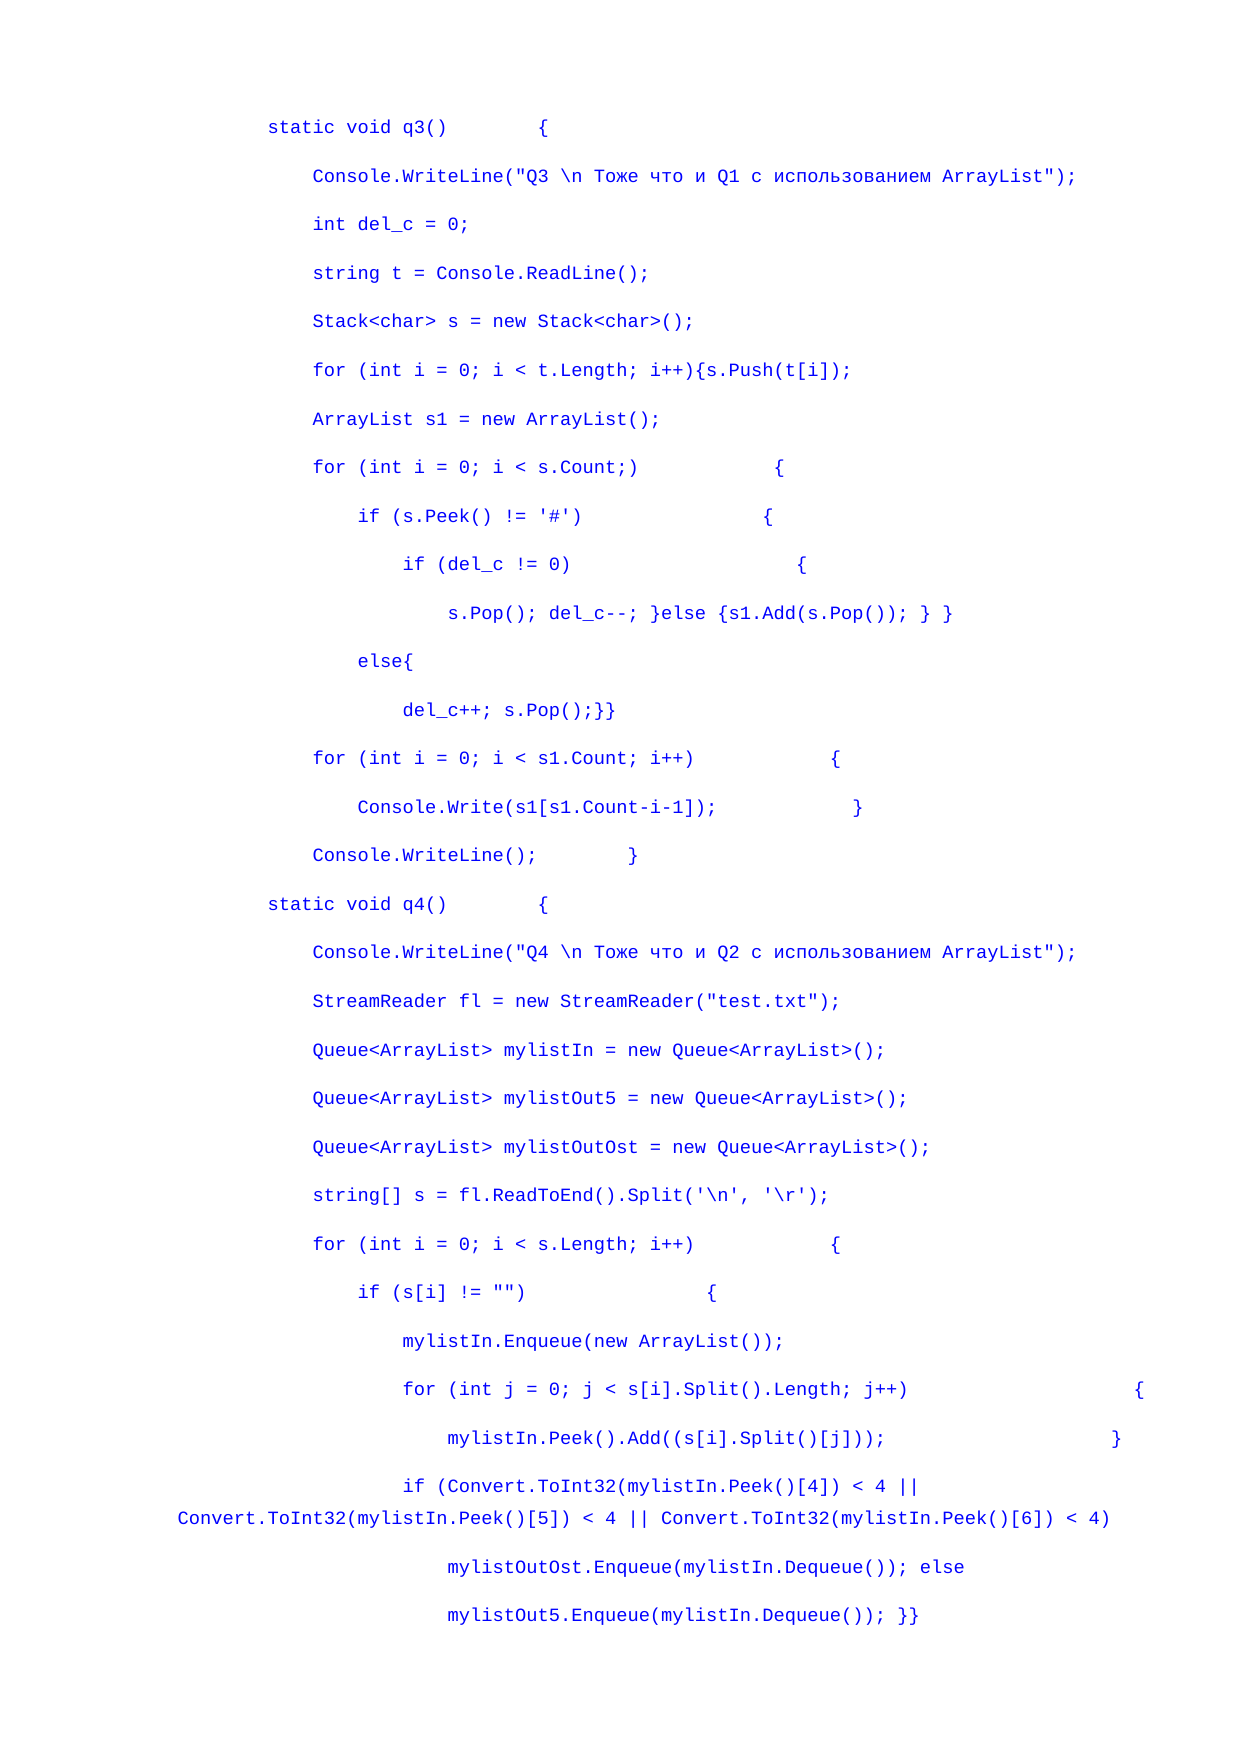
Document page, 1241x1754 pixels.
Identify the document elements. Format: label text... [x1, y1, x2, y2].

text Console.WriteLine(); } [177, 846, 1181, 867]
text for (int i = 0; i < s1.Count; i++) { [177, 749, 1181, 770]
text Console.Write(s1[s1.Count-i-1]); } [177, 798, 1181, 819]
text for (int i = 0; i < s.Count;) { [177, 458, 1181, 479]
text StreamReader fl = new StreamReader("test.txt"); [177, 992, 1181, 1013]
text for (int i = 0; i < s.Length; i++) { [177, 1234, 1181, 1256]
text Console.WriteLine("Q4 \n Тоже что и Q2 с использованием ArrayList"); [177, 943, 1181, 964]
text Stack<char> s = new Stack<char>(); [177, 312, 1181, 333]
text int del_c = 0; [177, 215, 1181, 236]
text if (Convert.ToInt32(mylistIn.Peek()[4]) < 4 || Convert.ToInt32(mylistIn.Peek()[5]) < 4 || Convert.ToInt32(mylistIn.Peek()[6]) < 4) [177, 1477, 1181, 1530]
text del_c++; s.Pop();}} [177, 701, 1181, 722]
text if (del_c != 0) { [177, 555, 1181, 576]
text for (int i = 0; i < t.Length; i++){s.Push(t[i]); [177, 361, 1181, 382]
text ArrayList s1 = new ArrayList(); [177, 409, 1181, 431]
text mylistIn.Enqueue(new ArrayList()); [177, 1332, 1181, 1353]
text Console.WriteLine("Q3 \n Тоже что и Q1 с использованием ArrayList"); [177, 167, 1181, 188]
text string[] s = fl.ReadToEnd().Split('\n', '\r'); [177, 1186, 1181, 1207]
text static void q3() { [177, 118, 1181, 139]
text Queue<ArrayList> mylistOut5 = new Queue<ArrayList>(); [177, 1089, 1181, 1110]
text if (s.Peek() != '#') { [177, 506, 1181, 528]
text Queue<ArrayList> mylistIn = new Queue<ArrayList>(); [177, 1040, 1181, 1062]
text else{ [177, 652, 1181, 673]
text mylistOut5.Enqueue(mylistIn.Dequeue()); }} [177, 1606, 1181, 1627]
text string t = Console.ReadLine(); [177, 264, 1181, 285]
text static void q4() { [177, 895, 1181, 916]
text s.Pop(); del_c--; }else {s1.Add(s.Pop()); } } [177, 603, 1181, 625]
text for (int j = 0; j < s[i].Split().Length; j++) { [177, 1380, 1181, 1401]
text if (s[i] != "") { [177, 1283, 1181, 1304]
text mylistOutOst.Enqueue(mylistIn.Dequeue()); else [177, 1558, 1181, 1579]
text mylistIn.Peek().Add((s[i].Split()[j])); } [177, 1429, 1181, 1450]
text Queue<ArrayList> mylistOutOst = new Queue<ArrayList>(); [177, 1137, 1181, 1159]
